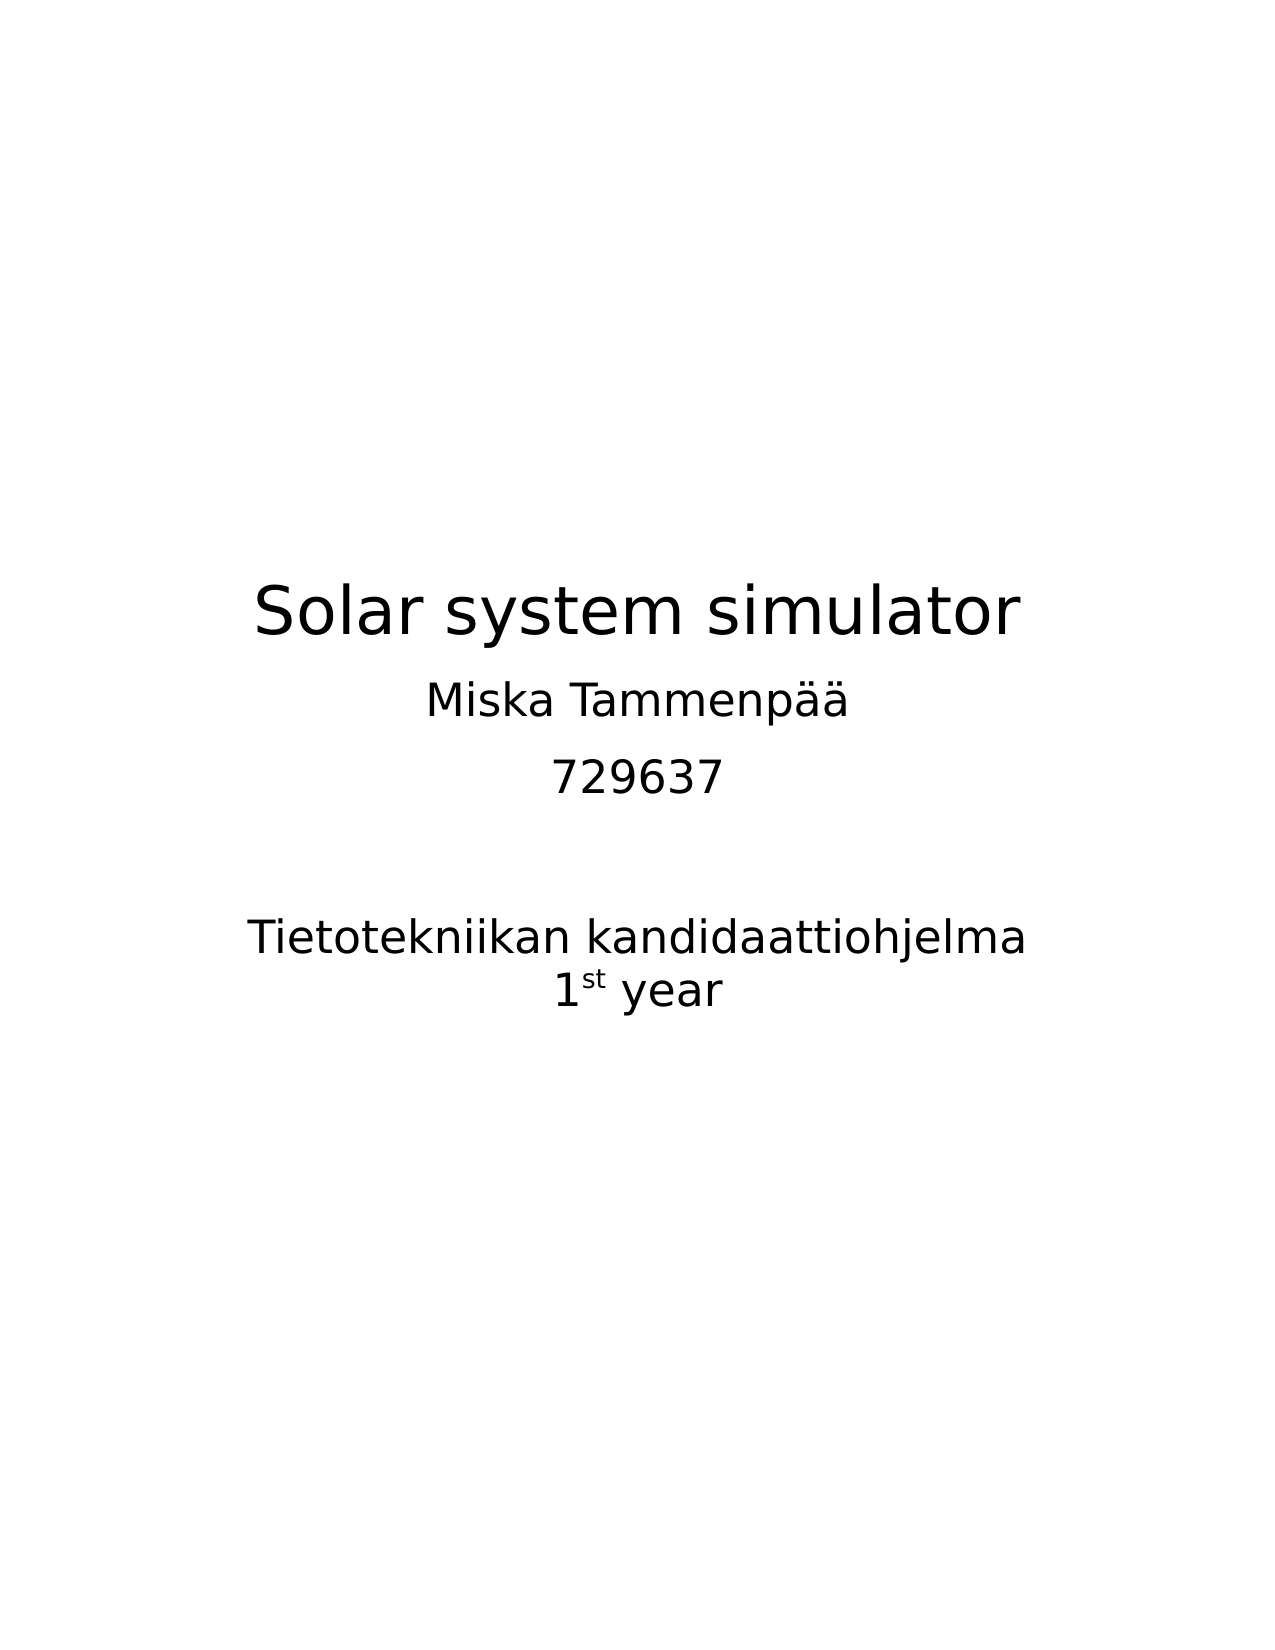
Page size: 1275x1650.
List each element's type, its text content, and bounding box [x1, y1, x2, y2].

text Miska Tammenpää [118, 674, 1157, 727]
text 729637 [118, 751, 1157, 804]
text 1st year [118, 964, 1157, 1017]
text Tietotekniikan kandidaattiohjelma [118, 911, 1157, 964]
text Solar system simulator [118, 572, 1157, 650]
